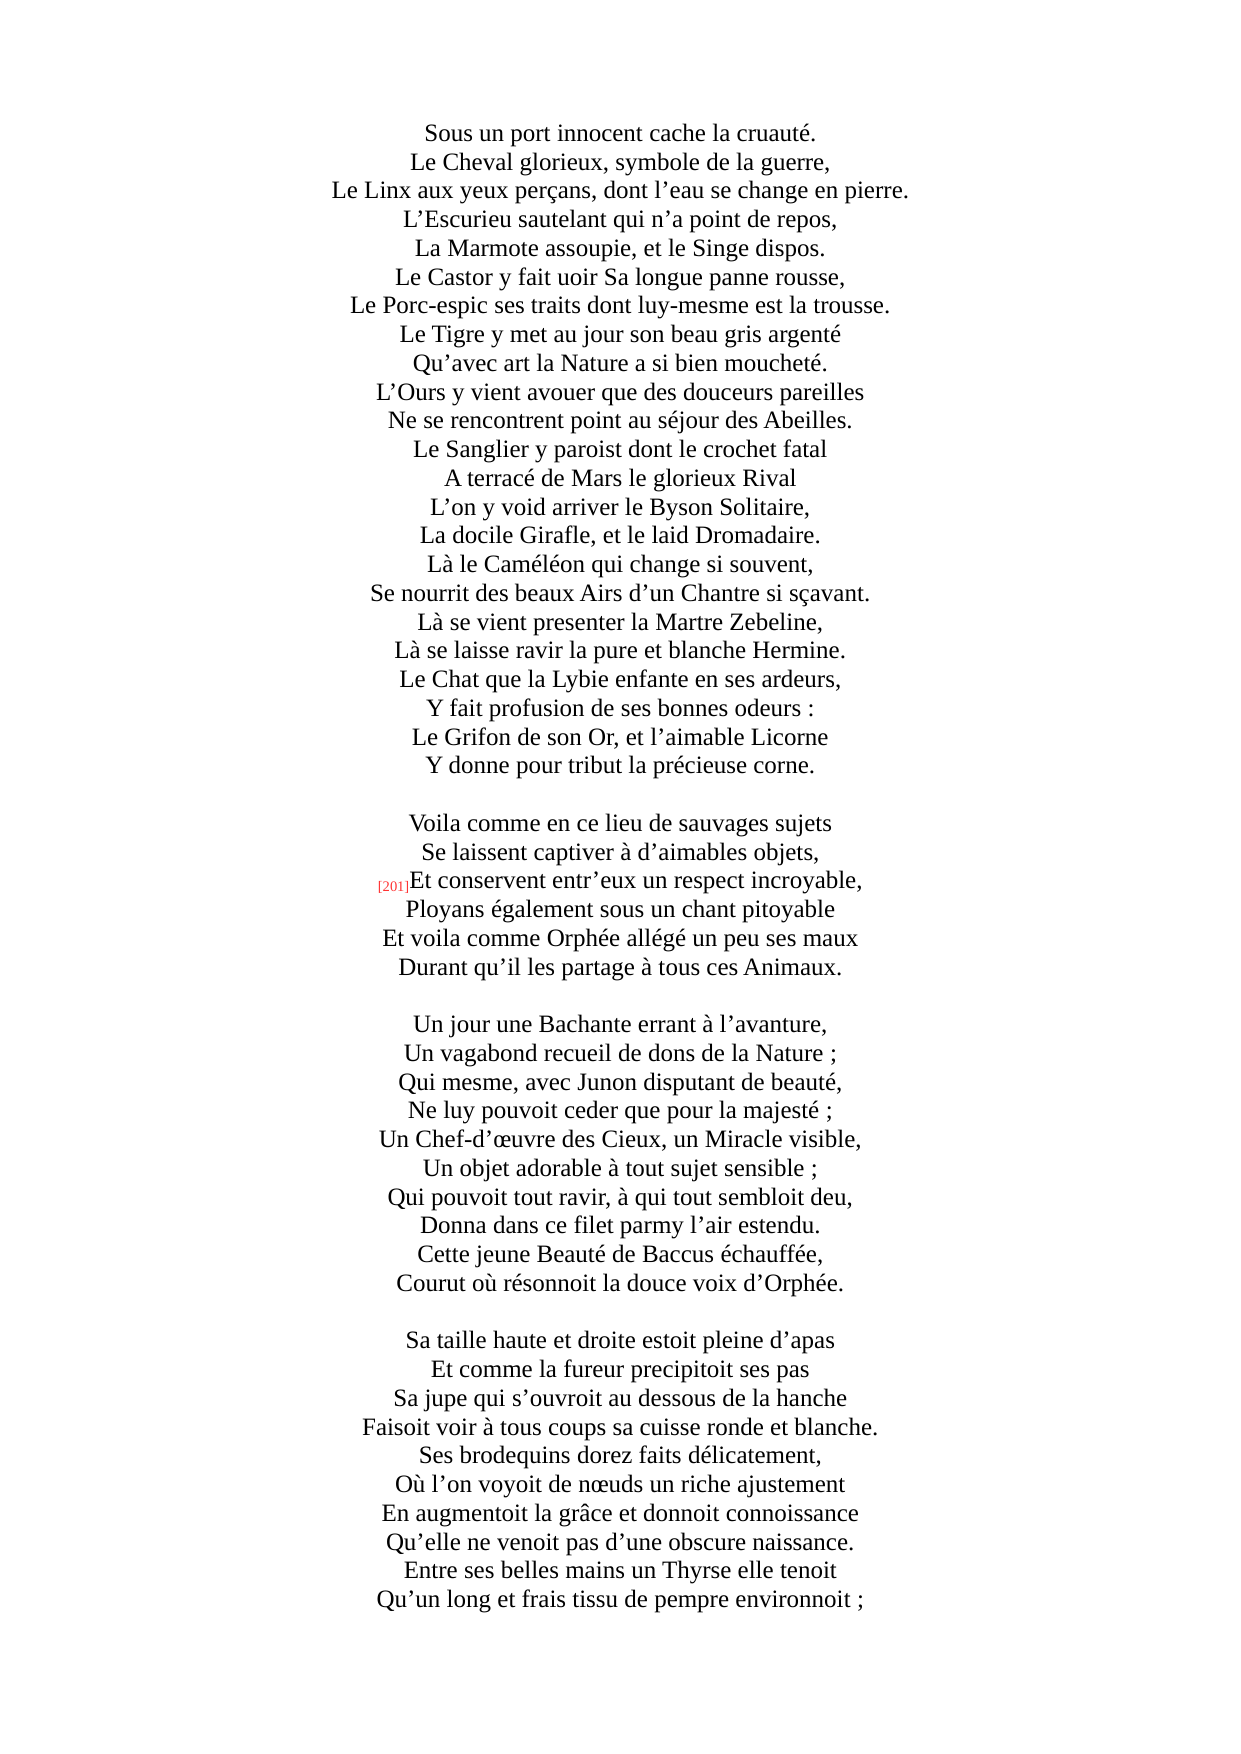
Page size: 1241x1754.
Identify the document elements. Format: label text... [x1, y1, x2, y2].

subtitle Ne se rencontrent point au séjour des Abeilles. [118, 406, 1122, 434]
subtitle Qui mesme, avec Junon disputant de beauté, [118, 1067, 1122, 1096]
subtitle Se nourrit des beaux Airs d’un Chantre si sçavant. [118, 578, 1122, 607]
subtitle Le Tigre y met au jour son beau gris argenté [118, 319, 1122, 348]
subtitle Qui pouvoit tout ravir, à qui tout sembloit deu, [118, 1182, 1122, 1211]
subtitle Le Chat que la Lybie enfante en ses ardeurs, [118, 664, 1122, 693]
subtitle Le Sanglier y paroist dont le crochet fatal [118, 434, 1122, 463]
subtitle Où l’on voyoit de nœuds un riche ajustement [118, 1469, 1122, 1498]
subtitle Courut où résonnoit la douce voix d’Orphée. [118, 1268, 1122, 1297]
subtitle Cette jeune Beauté de Baccus échauffée, [118, 1239, 1122, 1268]
subtitle Et voila comme Orphée allégé un peu ses maux [118, 923, 1122, 952]
subtitle Le Grifon de son Or, et l’aimable Licorne [118, 722, 1122, 751]
subtitle La docile Girafle, et le laid Dromadaire. [118, 521, 1122, 549]
subtitle Qu’avec art la Nature a si bien moucheté. [118, 348, 1122, 377]
subtitle Sous un port innocent cache la cruauté. [118, 118, 1122, 147]
subtitle La Marmote assoupie, et le Singe dispos. [118, 233, 1122, 262]
subtitle L’Escurieu sautelant qui n’a point de repos, [118, 204, 1122, 233]
subtitle Voila comme en ce lieu de sauvages sujets [118, 808, 1122, 837]
subtitle Y fait profusion de ses bonnes odeurs : [118, 693, 1122, 722]
subtitle Sa taille haute et droite estoit pleine d’apas [118, 1326, 1122, 1354]
subtitle Y donne pour tribut la précieuse corne. [118, 751, 1122, 779]
subtitle Entre ses belles mains un Thyrse elle tenoit [118, 1556, 1122, 1584]
subtitle Là le Caméléon qui change si souvent, [118, 549, 1122, 578]
subtitle Le Cheval glorieux, symbole de la guerre, [118, 147, 1122, 176]
subtitle En augmentoit la grâce et donnoit connoissance [118, 1498, 1122, 1527]
subtitle L’on y void arriver le Byson Solitaire, [118, 492, 1122, 521]
subtitle L’Ours y vient avouer que des douceurs pareilles [118, 377, 1122, 406]
subtitle Durant qu’il les partage à tous ces Animaux. [118, 952, 1122, 981]
subtitle Le Linx aux yeux perçans, dont l’eau se change en pierre. [118, 176, 1122, 204]
subtitle Ployans également sous un chant pitoyable [118, 894, 1122, 923]
subtitle [201]Et conservent entr’eux un respect incroyable, [118, 866, 1122, 894]
subtitle Là se vient presenter la Martre Zebeline, [118, 607, 1122, 636]
subtitle Le Porc-espic ses traits dont luy-mesme est la trousse. [118, 291, 1122, 319]
subtitle Et comme la fureur precipitoit ses pas [118, 1354, 1122, 1383]
subtitle Faisoit voir à tous coups sa cuisse ronde et blanche. [118, 1412, 1122, 1441]
subtitle Un jour une Bachante errant à l’avanture, [118, 1009, 1122, 1038]
subtitle Le Castor y fait uoir Sa longue panne rousse, [118, 262, 1122, 291]
subtitle Un objet adorable à tout sujet sensible ; [118, 1153, 1122, 1182]
subtitle Qu’elle ne venoit pas d’une obscure naissance. [118, 1527, 1122, 1556]
subtitle Ses brodequins dorez faits délicatement, [118, 1441, 1122, 1469]
subtitle Un Chef-d’œuvre des Cieux, un Miracle visible, [118, 1124, 1122, 1153]
subtitle Qu’un long et frais tissu de pempre environnoit ; [118, 1584, 1122, 1613]
subtitle Là se laisse ravir la pure et blanche Hermine. [118, 636, 1122, 664]
subtitle Ne luy pouvoit ceder que pour la majesté ; [118, 1096, 1122, 1124]
subtitle Se laissent captiver à d’aimables objets, [118, 837, 1122, 866]
subtitle Un vagabond recueil de dons de la Nature ; [118, 1038, 1122, 1067]
subtitle Sa jupe qui s’ouvroit au dessous de la hanche [118, 1383, 1122, 1412]
subtitle A terracé de Mars le glorieux Rival [118, 463, 1122, 492]
subtitle Donna dans ce filet parmy l’air estendu. [118, 1211, 1122, 1239]
